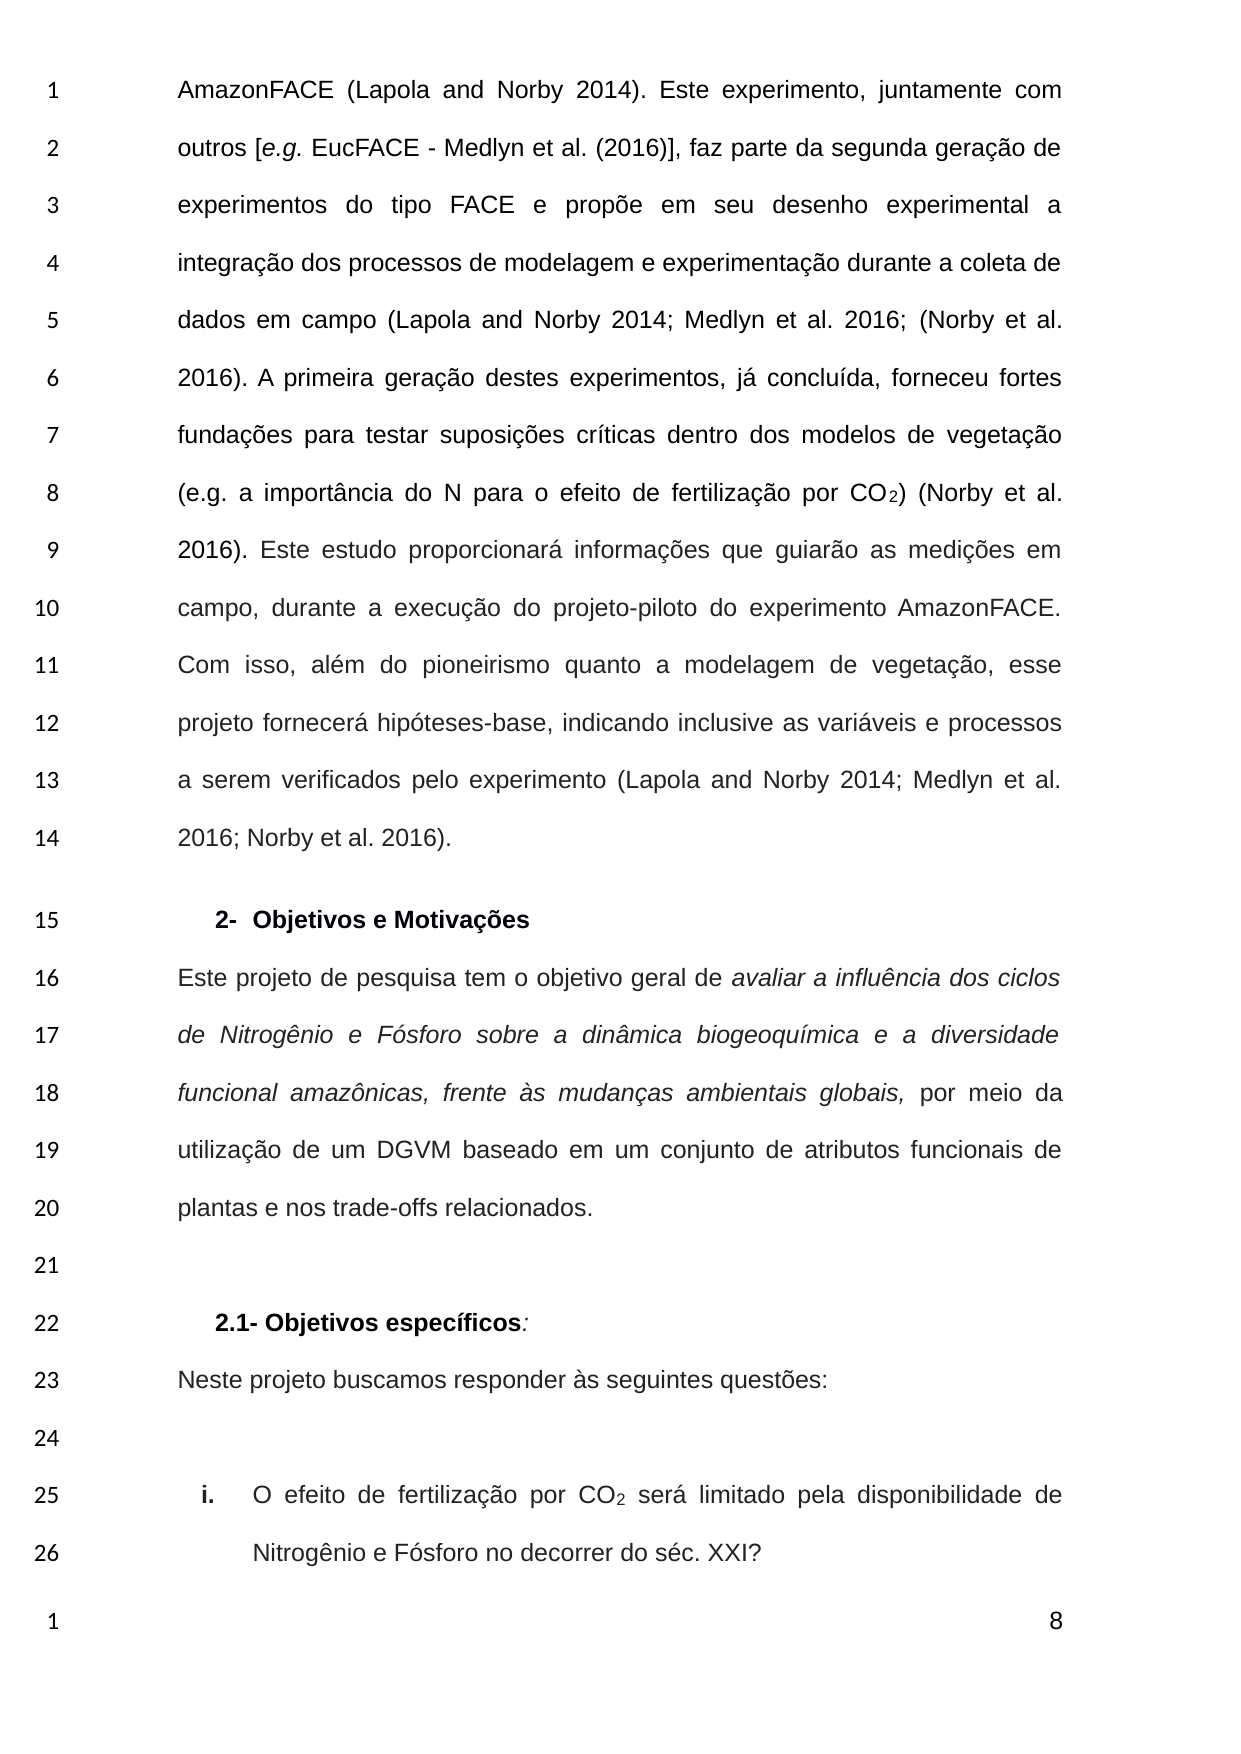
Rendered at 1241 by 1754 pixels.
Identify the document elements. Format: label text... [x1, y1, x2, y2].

text 2.1- Objetivos específicos: [177, 1307, 1063, 1336]
text Neste projeto buscamos responder às seguintes questões: [177, 1365, 1063, 1394]
list Objetivos e Motivações [215, 905, 1063, 934]
list O efeito de fertilização por CO2 será limitado pela disponibilidade de Nitrogênio e Fósforo no decorrer do séc. XXI? [215, 1480, 1063, 1566]
text Este projeto de pesquisa tem o objetivo geral de avaliar a influência dos ciclos de Nitrogênio e Fósforo sobre a dinâmica biogeoquímica e a diversidade funcional amazônicas, frente às mudanças ambientais globais, por meio da utilização de um DGVM baseado em um conjunto de atributos funcionais de plantas e nos trade-offs relacionados. [177, 962, 1063, 1221]
text AmazonFACE (Lapola and Norby 2014). Este experimento, juntamente com outros [e.g. EucFACE - Medlyn et al. (2016)], faz parte da segunda geração de experimentos do tipo FACE e propõe em seu desenho experimental a integração dos processos de modelagem e experimentação durante a coleta de dados em campo (Lapola and Norby 2014; Medlyn et al. 2016; (Norby et al. 2016). A primeira geração destes experimentos, já concluída, forneceu fortes fundações para testar suposições críticas dentro dos modelos de vegetação (e.g. a importância do N para o efeito de fertilização por CO2) (Norby et al. 2016). Este estudo proporcionará informações que guiarão as medições em campo, durante a execução do projeto-piloto do experimento AmazonFACE. Com isso, além do pioneirismo quanto a modelagem de vegetação, esse projeto fornecerá hipóteses-base, indicando inclusive as variáveis e processos a serem verificados pelo experimento (Lapola and Norby 2014; Medlyn et al. 2016; Norby et al. 2016). [177, 75, 1063, 851]
